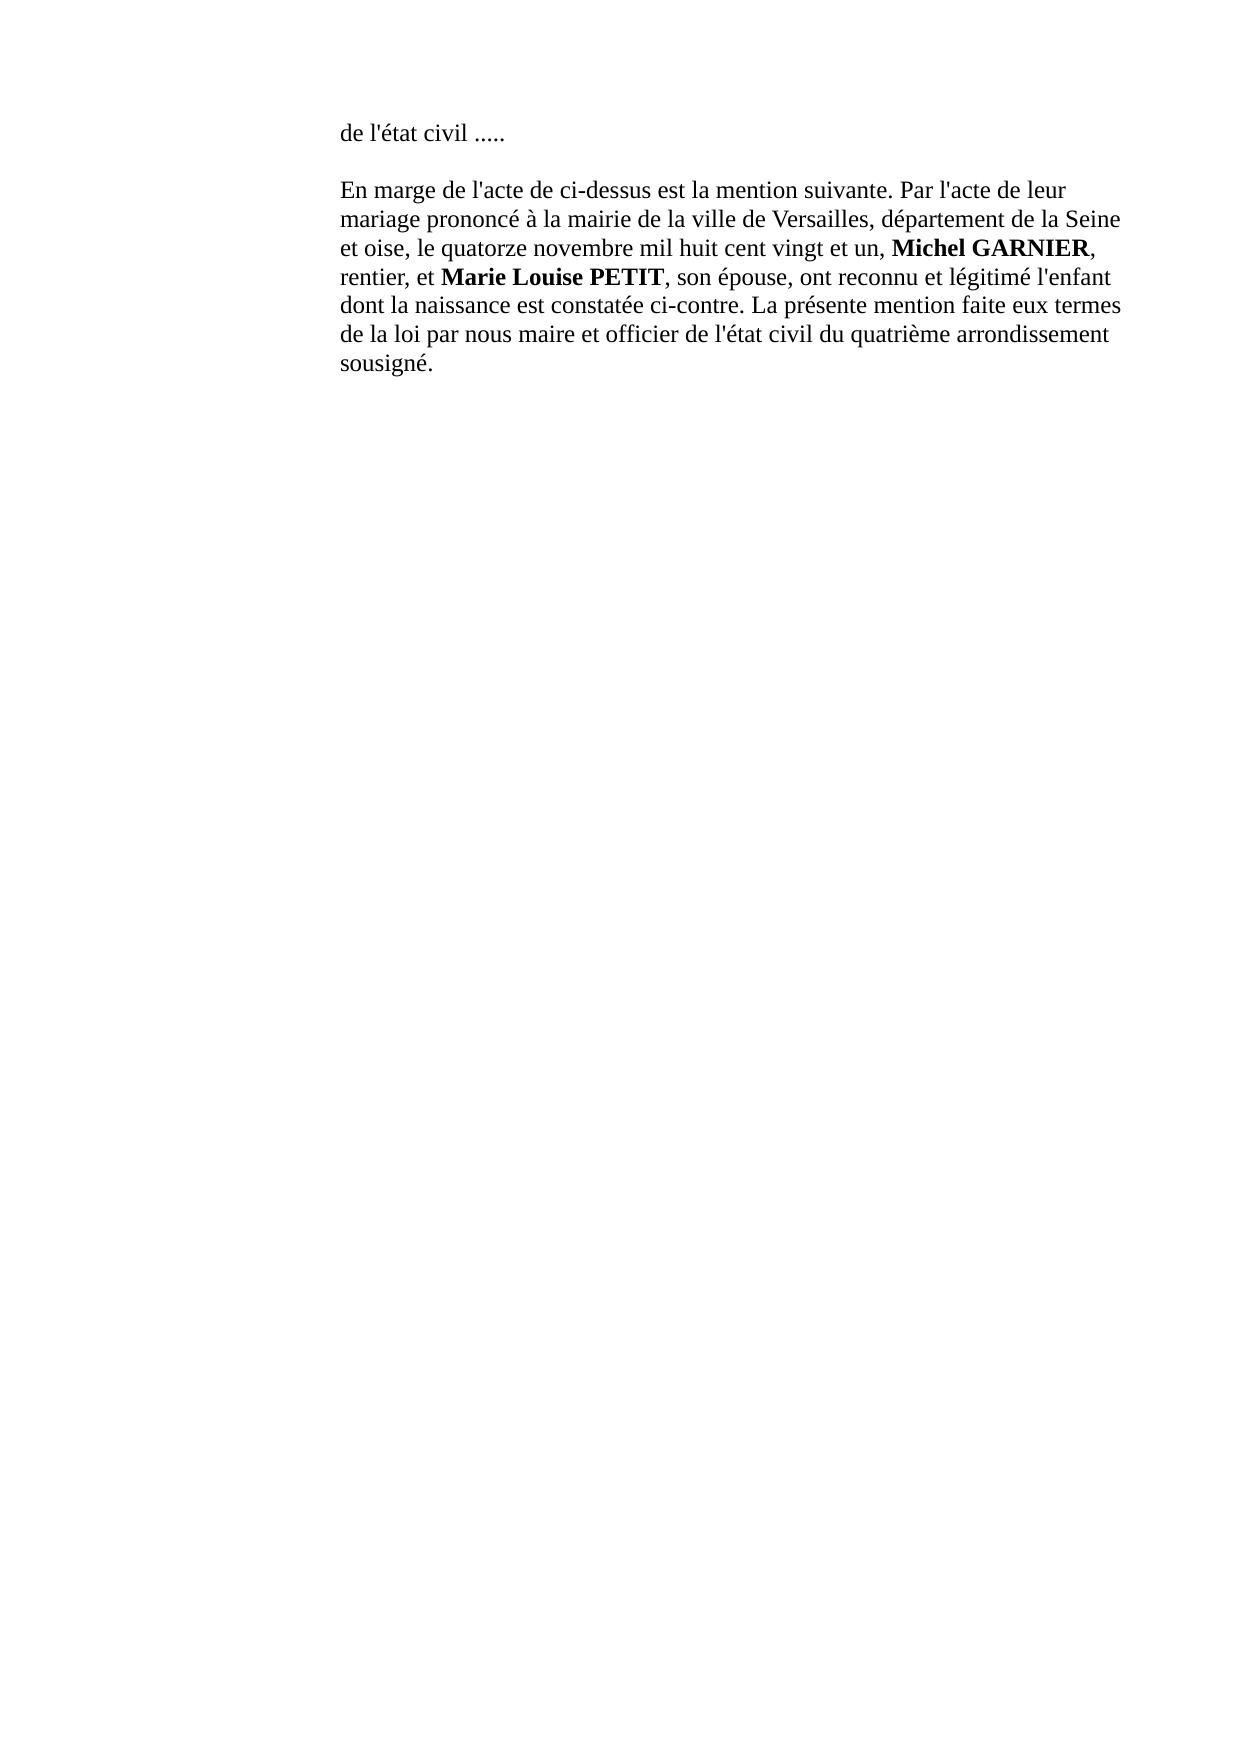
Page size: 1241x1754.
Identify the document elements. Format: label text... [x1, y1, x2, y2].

text de l'état civil ..... [340, 118, 1122, 147]
text En marge de l'acte de ci-dessus est la mention suivante. Par l'acte de leur mariage prononcé à la mairie de la ville de Versailles, département de la Seine et oise, le quatorze novembre mil huit cent vingt et un, Michel GARNIER, rentier, et Marie Louise PETIT, son épouse, ont reconnu et légitimé l'enfant dont la naissance est constatée ci-contre. La présente mention faite eux termes de la loi par nous maire et officier de l'état civil du quatrième arrondissement sousigné. [340, 176, 1122, 377]
